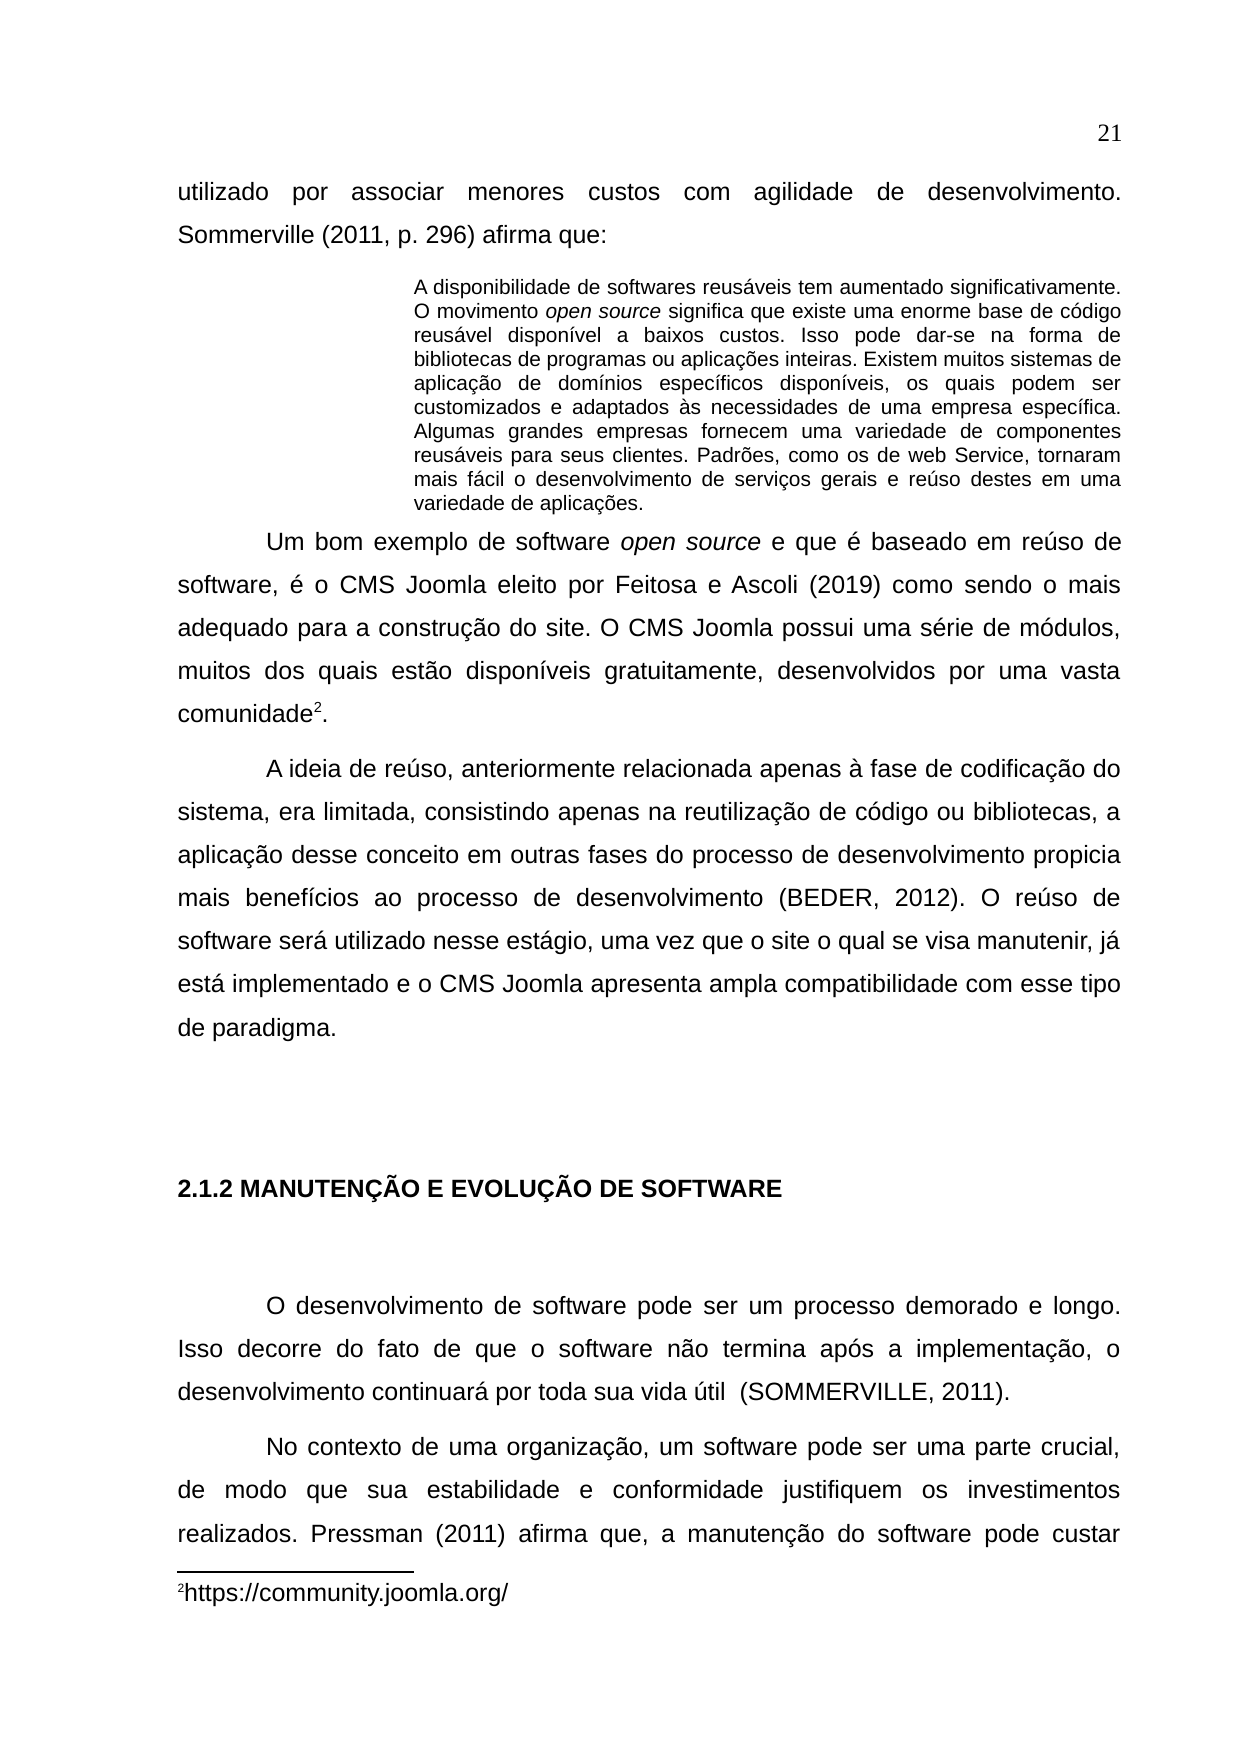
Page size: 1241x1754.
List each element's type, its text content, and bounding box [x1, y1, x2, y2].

text utilizado por associar menores custos com agilidade de desenvolvimento. Sommerville (2011, p. 296) afirma que: [177, 177, 1122, 249]
text A disponibilidade de softwares reusáveis tem aumentado significativamente. O movimento open source significa que existe uma enorme base de código reusável disponível a baixos custos. Isso pode dar-se na forma de bibliotecas de programas ou aplicações inteiras. Existem muitos sistemas de aplicação de domínios específicos disponíveis, os quais podem ser customizados e adaptados às necessidades de uma empresa específica. Algumas grandes empresas fornecem uma variedade de componentes reusáveis para seus clientes. Padrões, como os de web Service, tornaram mais fácil o desenvolvimento de serviços gerais e reúso destes em uma variedade de aplicações. [413, 275, 1122, 515]
text 2.1.2 Manutenção e evolução de software [177, 1174, 1122, 1203]
text No contexto de uma organização, um software pode ser uma parte crucial, de modo que sua estabilidade e conformidade justifiquem os investimentos realizados. Pressman (2011) afirma que, a manutenção do software pode custar [177, 1432, 1122, 1547]
text O desenvolvimento de software pode ser um processo demorado e longo. Isso decorre do fato de que o software não termina após a implementação, o desenvolvimento continuará por toda sua vida útil (SOMMERVILLE, 2011). [177, 1291, 1122, 1406]
text Um bom exemplo de software open source e que é baseado em reúso de software, é o CMS Joomla eleito por Feitosa e Ascoli (2019) como sendo o mais adequado para a construção do site. O CMS Joomla possui uma série de módulos, muitos dos quais estão disponíveis gratuitamente, desenvolvidos por uma vasta comunidade. [177, 526, 1122, 728]
text https://community.joomla.org/ [177, 1578, 1122, 1606]
text A ideia de reúso, anteriormente relacionada apenas à fase de codificação do sistema, era limitada, consistindo apenas na reutilização de código ou bibliotecas, a aplicação desse conceito em outras fases do processo de desenvolvimento propicia mais benefícios ao processo de desenvolvimento (BEDER, 2012). O reúso de software será utilizado nesse estágio, uma vez que o site o qual se visa manutenir, já está implementado e o CMS Joomla apresenta ampla compatibilidade com esse tipo de paradigma. [177, 754, 1122, 1041]
